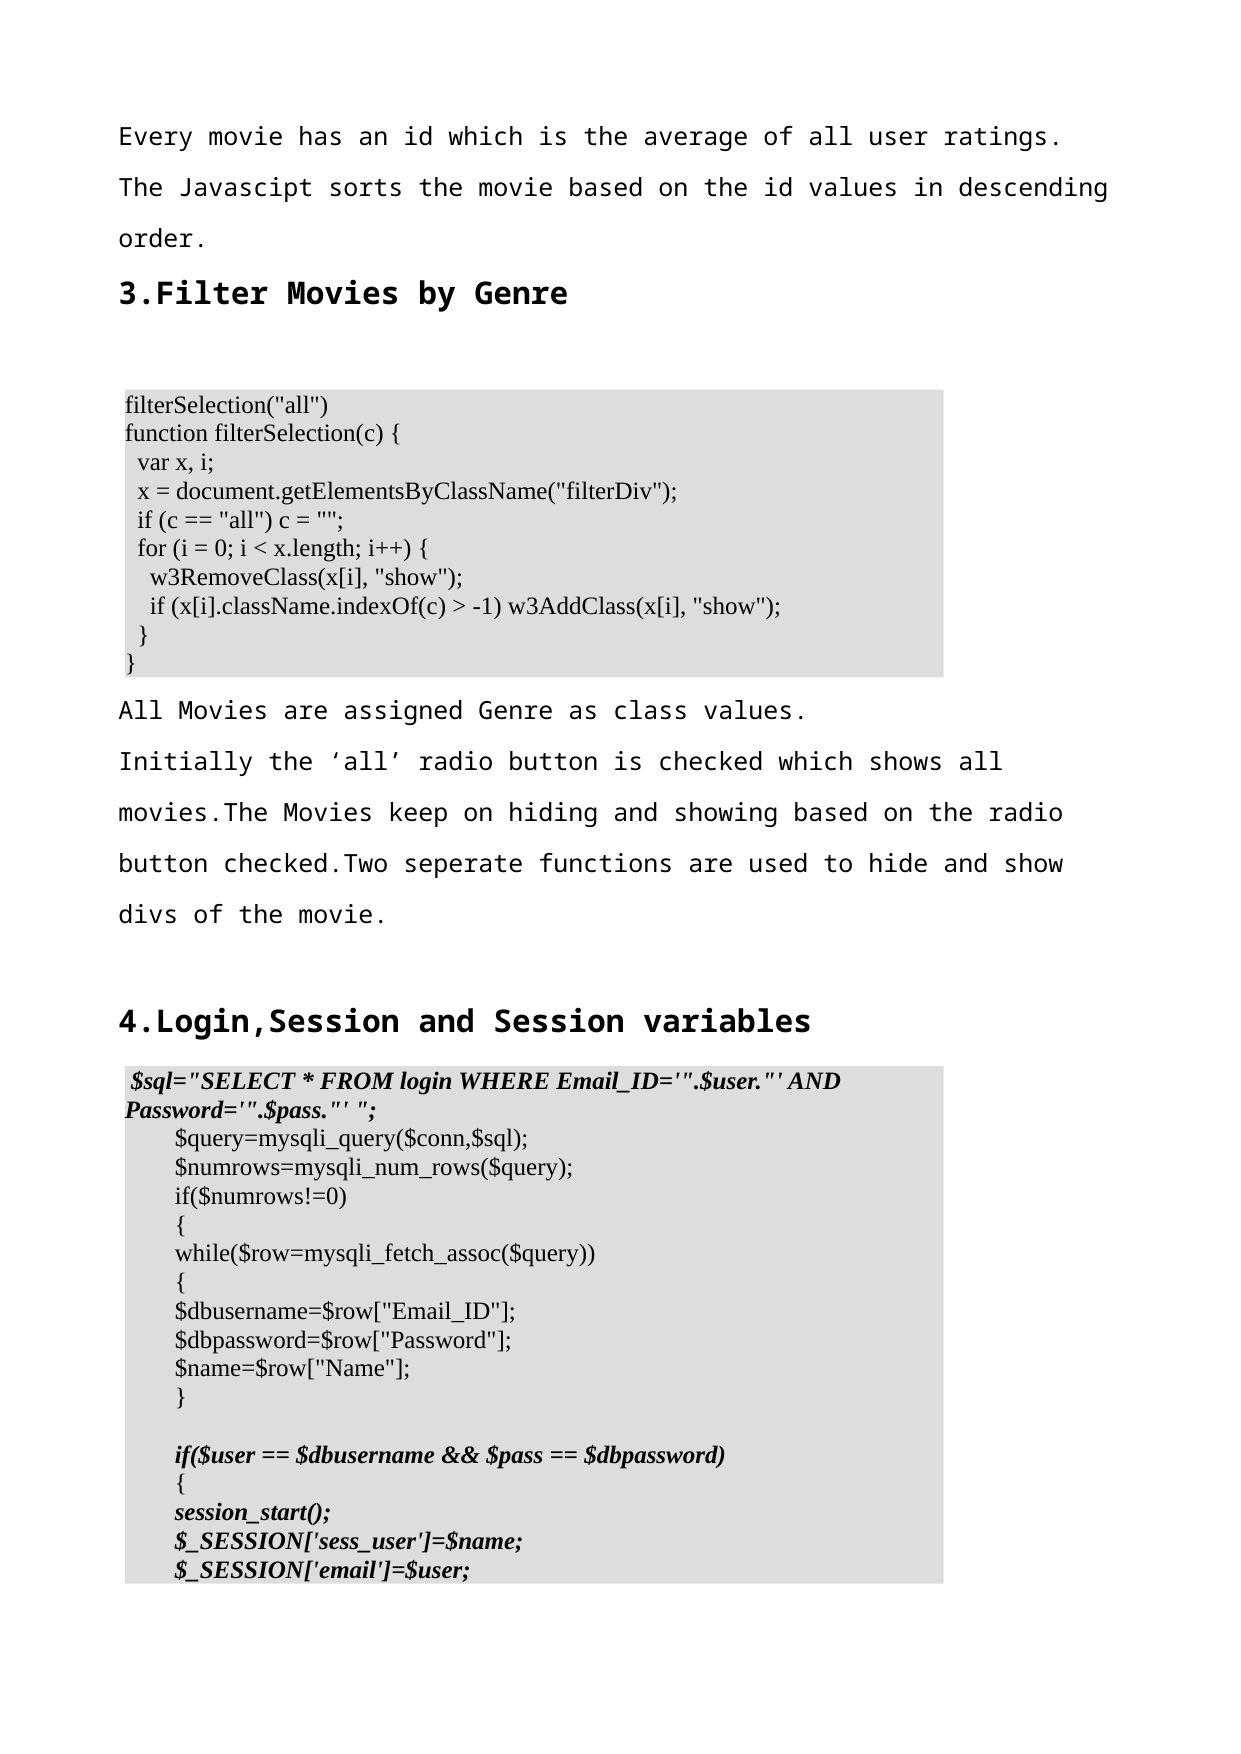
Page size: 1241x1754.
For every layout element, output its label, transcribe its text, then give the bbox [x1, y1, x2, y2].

text All Movies are assigned Genre as class values. [118, 692, 1122, 726]
text Initially the ‘all’ radio button is checked which shows all movies.The Movies keep on hiding and showing based on the radio button checked.Two seperate functions are used to hide and show divs of the movie. [118, 743, 1122, 931]
text 3.Filter Movies by Genre [118, 271, 1122, 314]
text Every movie has an id which is the average of all user ratings. [118, 118, 1122, 152]
text 4.Login,Session and Session variables [118, 999, 1122, 1041]
text The Javascipt sorts the movie based on the id values in descending order. [118, 169, 1122, 254]
